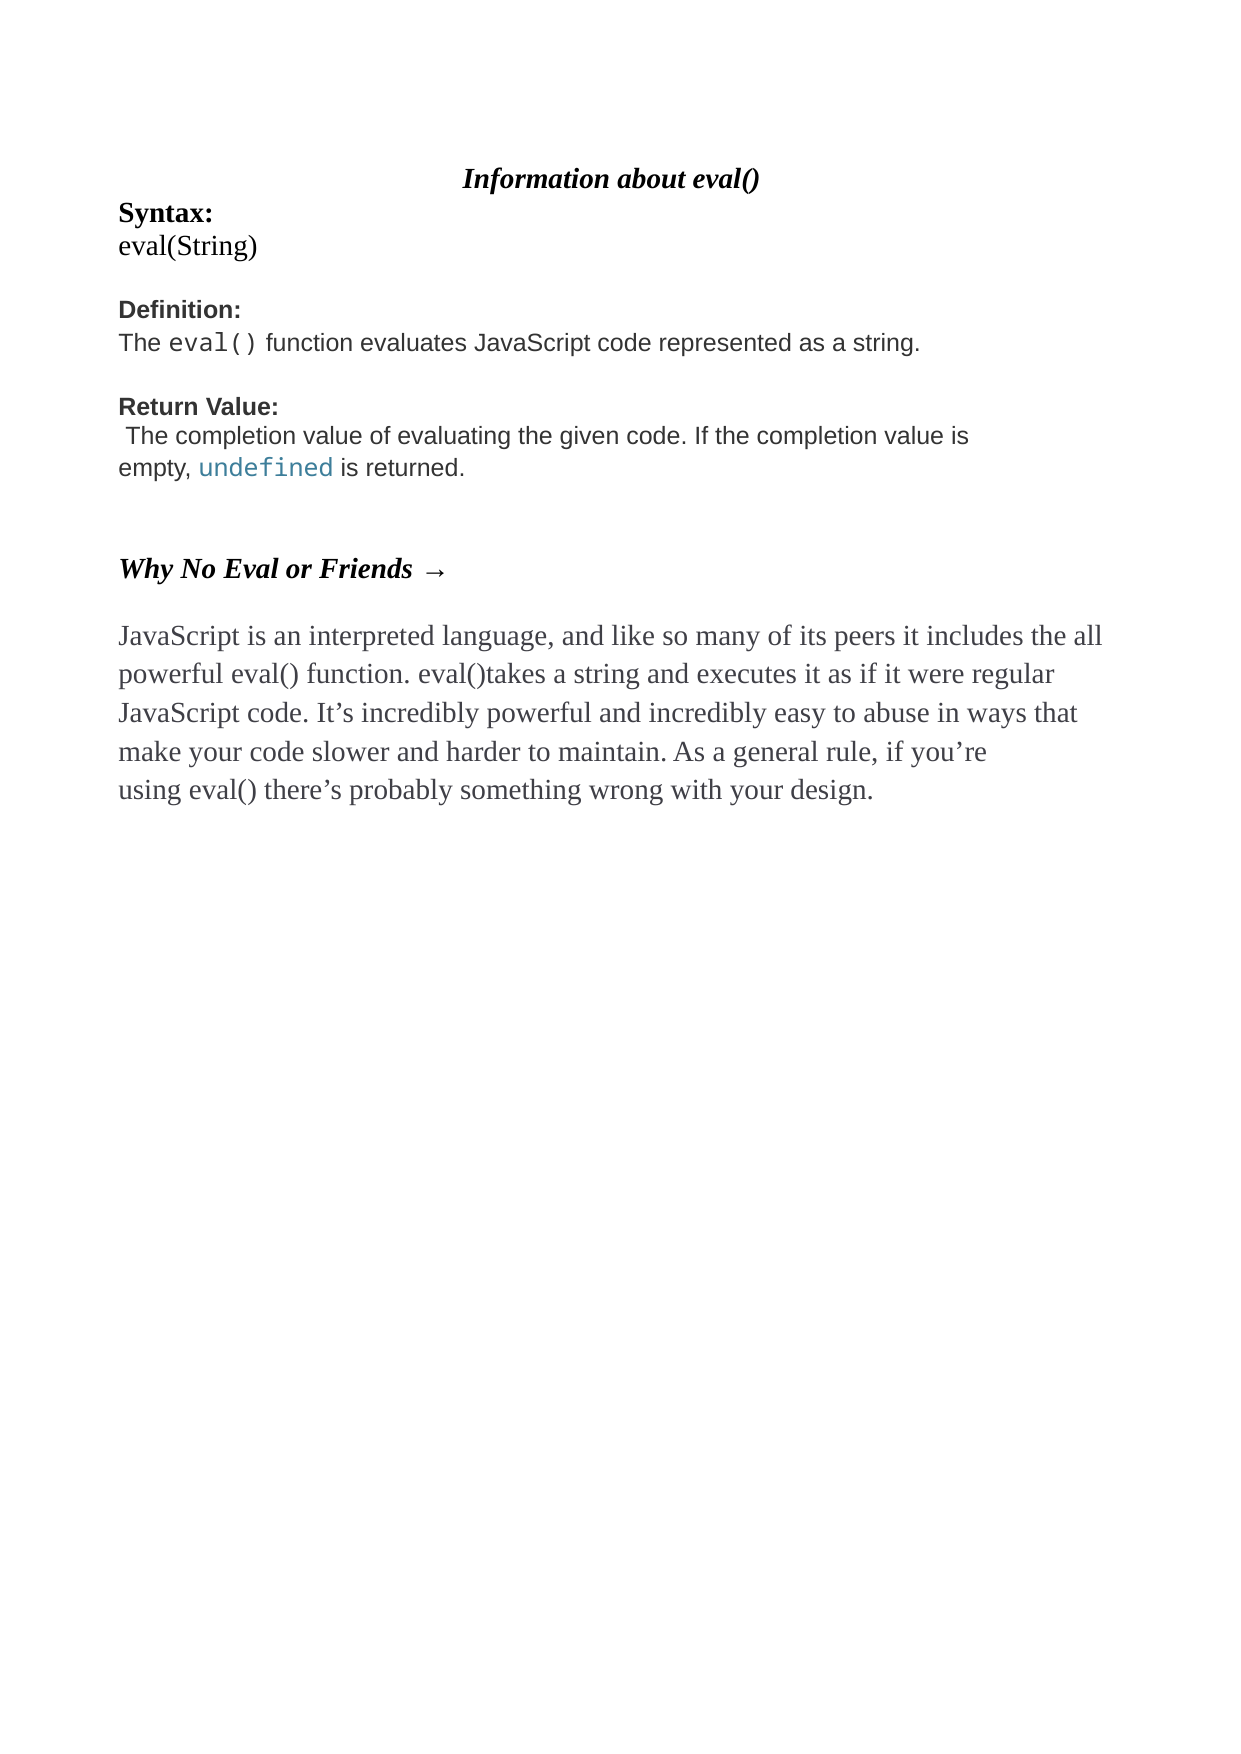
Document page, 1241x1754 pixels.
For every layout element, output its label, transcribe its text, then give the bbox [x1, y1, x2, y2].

text Definition: [118, 295, 1122, 324]
text The completion value of evaluating the given code. If the completion value is empty, undefined is returned. [118, 421, 1122, 484]
text Return Value: [118, 392, 1122, 421]
text JavaScript is an interpreted language, and like so many of its peers it includes the all powerful eval() function. eval()takes a string and executes it as if it were regular JavaScript code. It’s incredibly powerful and incredibly easy to abuse in ways that make your code slower and harder to maintain. As a general rule, if you’re using eval() there’s probably something wrong with your design. [118, 618, 1122, 806]
text eval(String) [118, 228, 1122, 262]
text The eval() function evaluates JavaScript code represented as a string. [118, 324, 1122, 359]
text Syntax: [118, 195, 1122, 228]
text Why No Eval or Friends → [118, 551, 1122, 584]
text Information about eval() [118, 161, 1122, 195]
